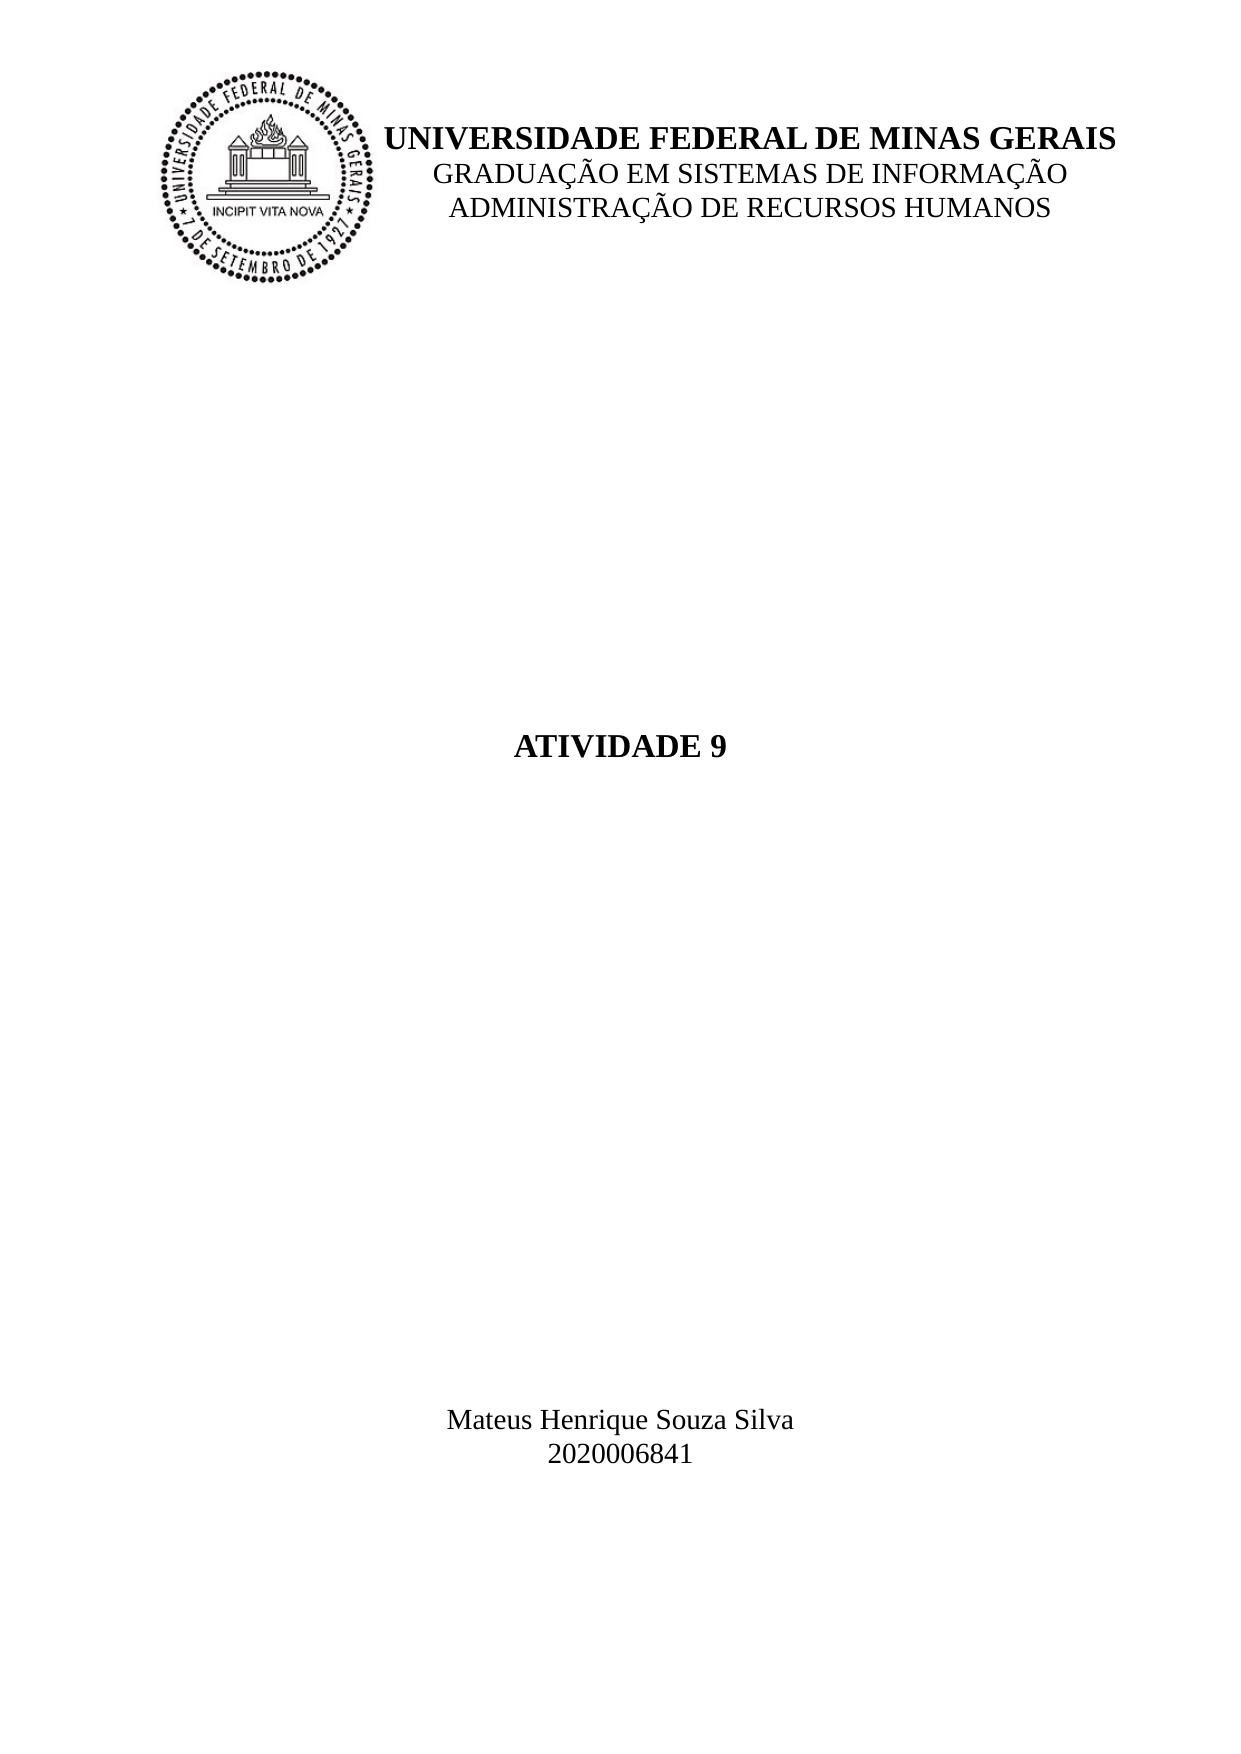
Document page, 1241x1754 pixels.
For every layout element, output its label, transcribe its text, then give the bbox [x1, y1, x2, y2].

text Mateus Henrique Souza Silva [118, 1402, 1122, 1436]
text ADMINISTRAÇÃO DE RECURSOS HUMANOS [379, 190, 1122, 223]
text UNIVERSIDADE FEDERAL DE MINAS GERAIS [379, 118, 1122, 156]
text GRADUAÇÃO EM SISTEMAS DE INFORMAÇÃO [379, 156, 1122, 190]
picture [156, 71, 379, 290]
text [118, 118, 156, 156]
text 2020006841 [118, 1436, 1122, 1469]
text [118, 190, 156, 223]
text ATIVIDADE 9 [118, 727, 1122, 765]
text [118, 156, 156, 190]
